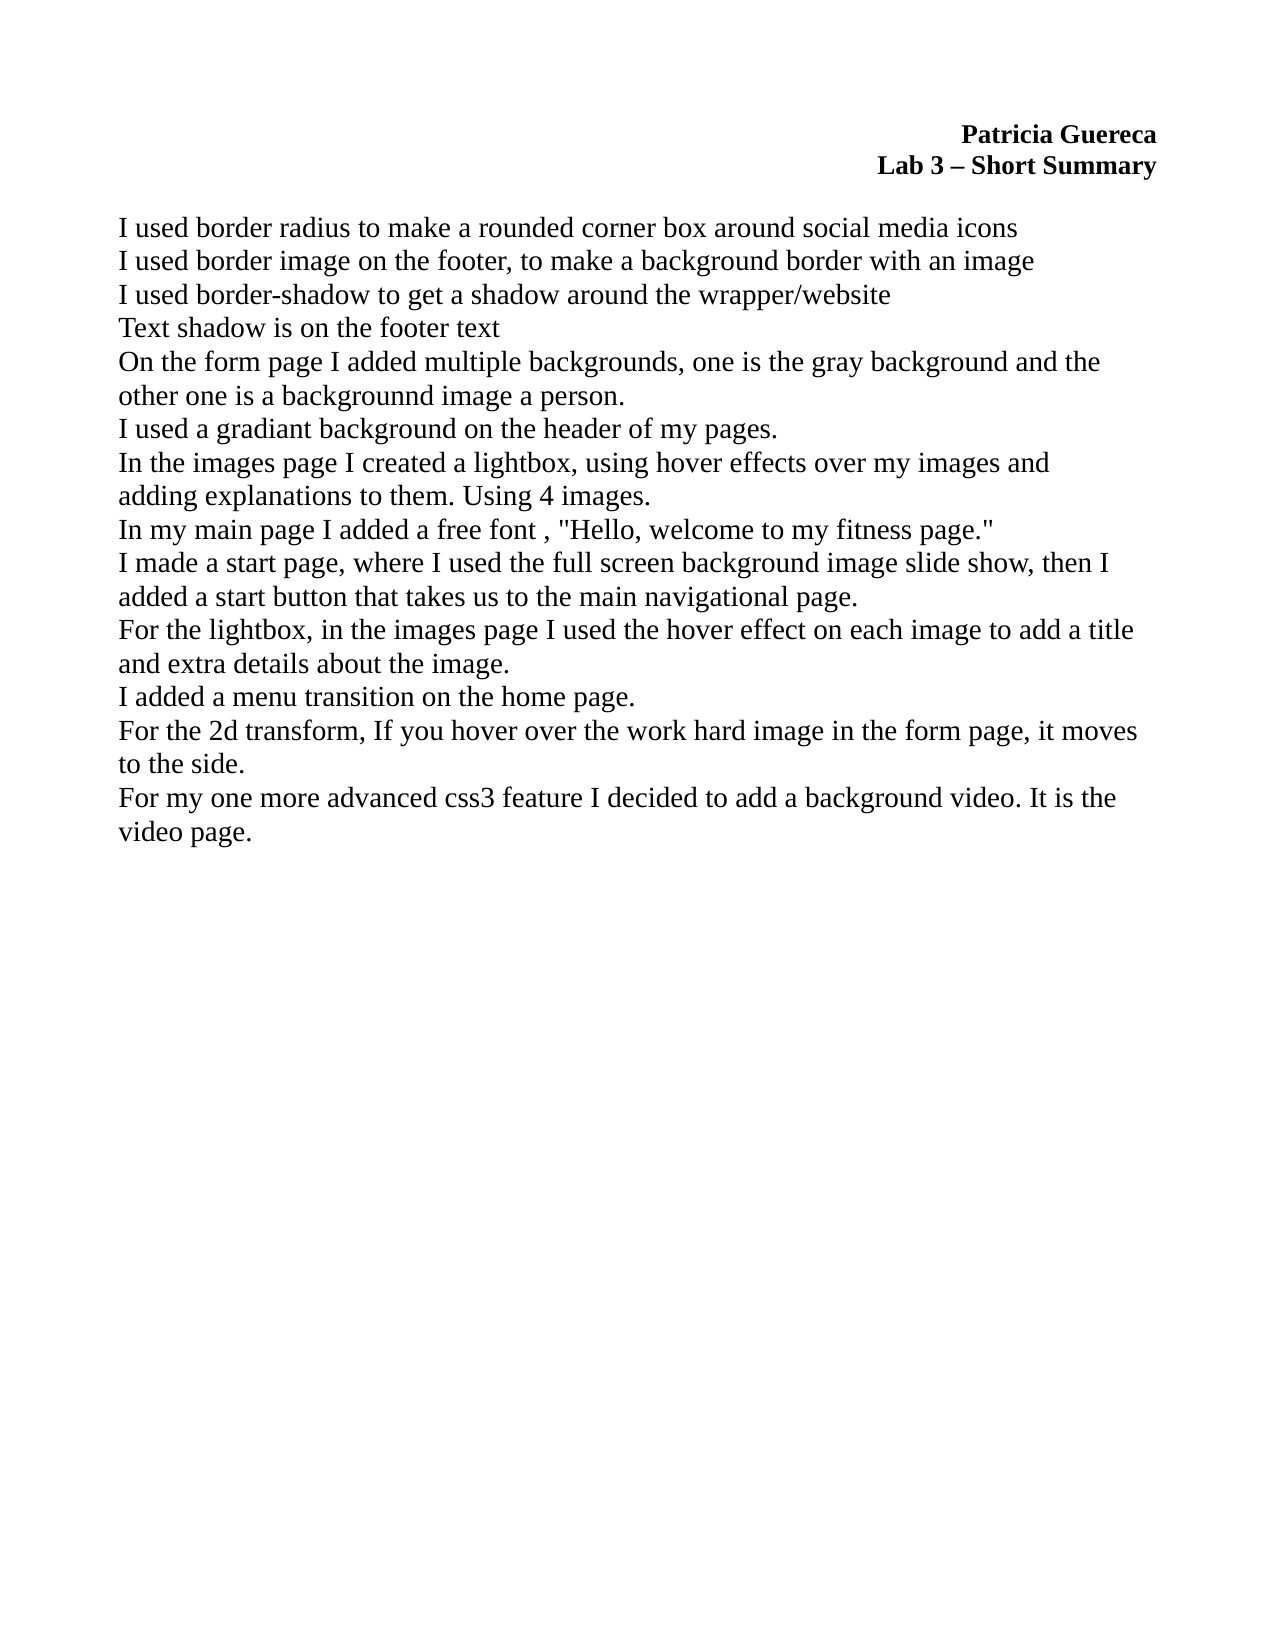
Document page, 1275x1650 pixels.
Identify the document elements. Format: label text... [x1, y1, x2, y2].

text I made a start page, where I used the full screen background image slide show, then I added a start button that takes us to the main navigational page. [118, 545, 1157, 612]
text adding explanations to them. Using 4 images. [118, 478, 1157, 512]
text In my main page I added a free font , "Hello, welcome to my fitness page." [118, 512, 1157, 545]
text I used a gradiant background on the header of my pages. [118, 411, 1157, 445]
text For the 2d transform, If you hover over the work hard image in the form page, it moves to the side. [118, 713, 1157, 780]
text For the lightbox, in the images page I used the hover effect on each image to add a title and extra details about the image. [118, 612, 1157, 679]
text I used border image on the footer, to make a background border with an image [118, 243, 1157, 277]
text For my one more advanced css3 feature I decided to add a background video. It is the video page. [118, 780, 1157, 847]
text I used border-shadow to get a shadow around the wrapper/website [118, 277, 1157, 311]
text I added a menu transition on the home page. [118, 679, 1157, 713]
text In the images page I created a lightbox, using hover effects over my images and [118, 445, 1157, 478]
text Text shadow is on the footer text [118, 311, 1157, 344]
text I used border radius to make a rounded corner box around social media icons [118, 210, 1157, 243]
text On the form page I added multiple backgrounds, one is the gray background and the other one is a backgrounnd image a person. [118, 344, 1157, 411]
